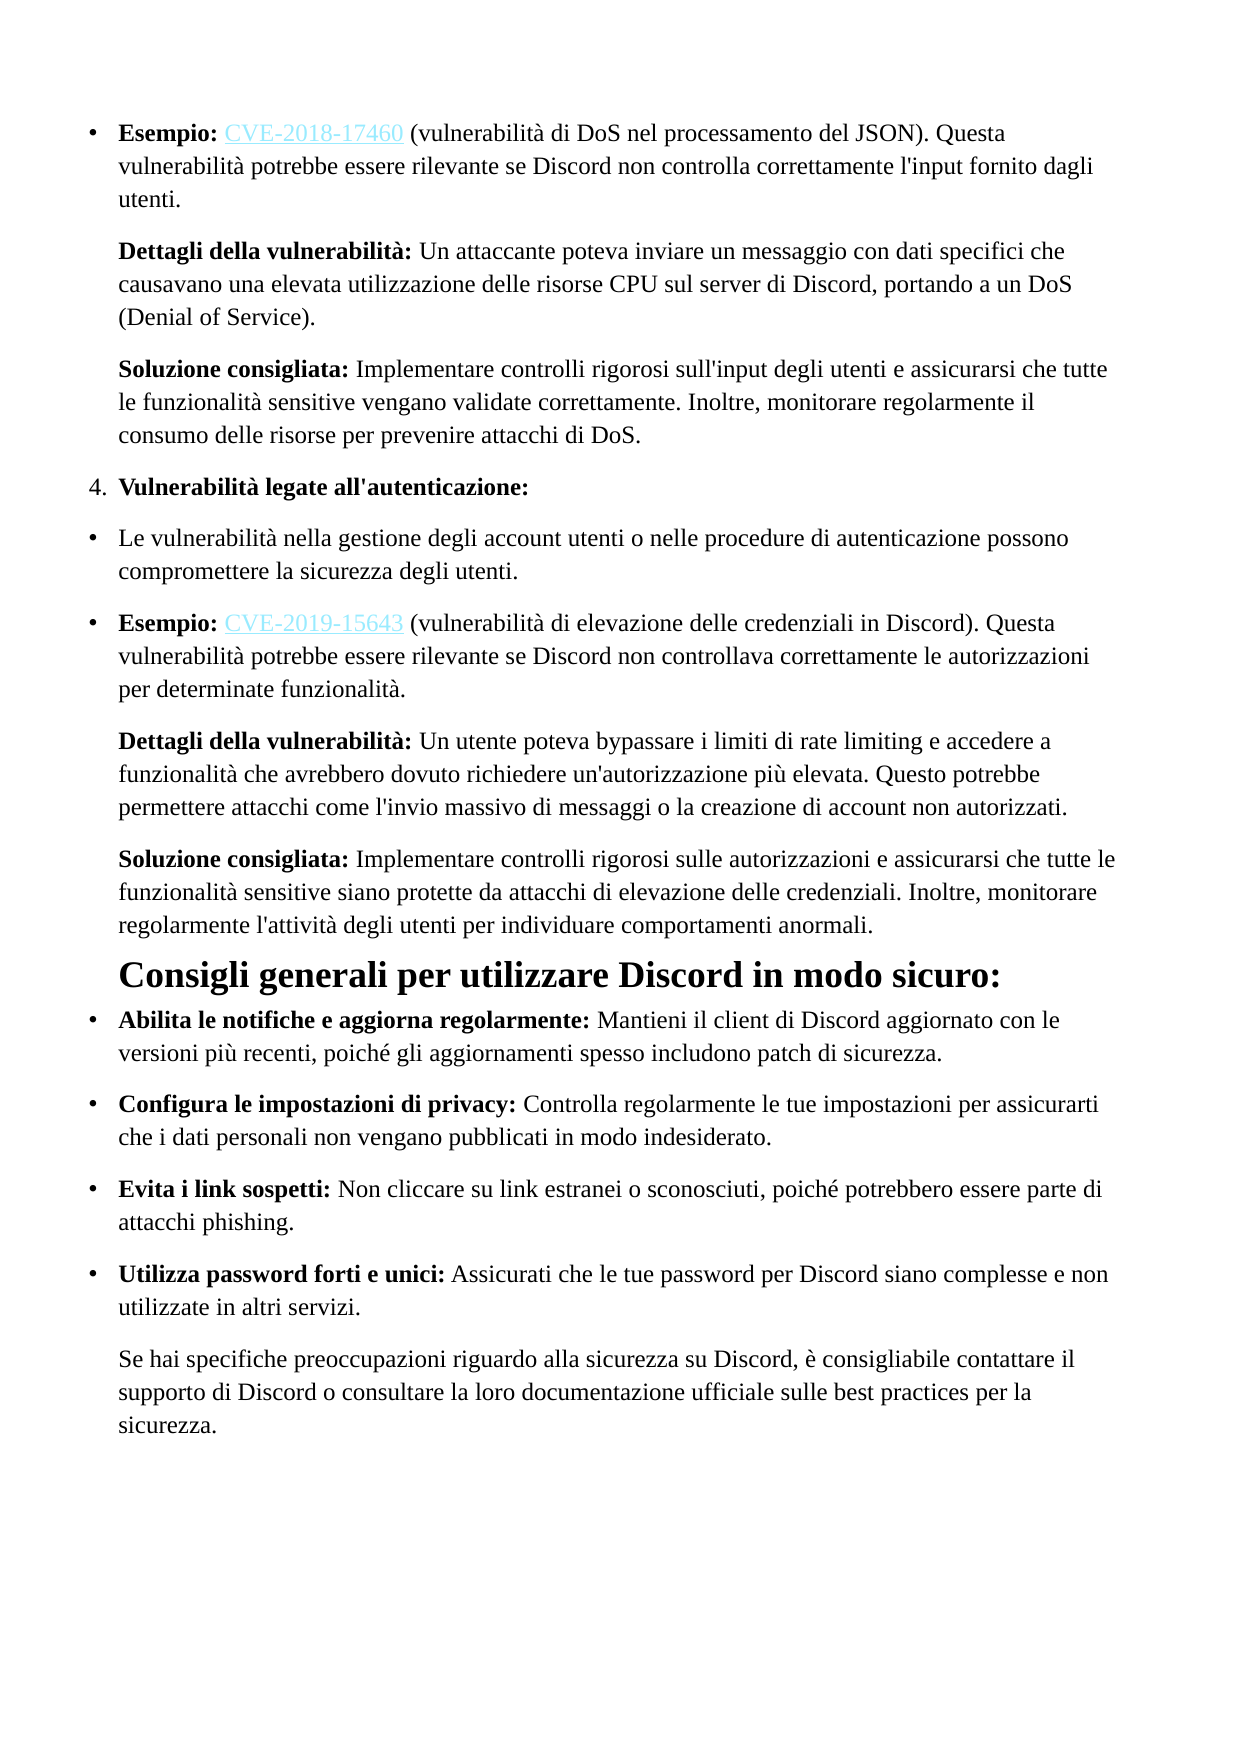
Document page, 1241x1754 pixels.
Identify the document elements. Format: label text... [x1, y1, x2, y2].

text Se hai specifiche preoccupazioni riguardo alla sicurezza su Discord, è consigliabile contattare il supporto di Discord o consultare la loro documentazione ufficiale sulle best practices per la sicurezza. [118, 1344, 1122, 1439]
list Soluzione consigliata: Implementare controlli rigorosi sull'input degli utenti e assicurarsi che tutte le funzionalità sensitive vengano validate correttamente. Inoltre, monitorare regolarmente il consumo delle risorse per prevenire attacchi di DoS. [118, 354, 1122, 448]
list Dettagli della vulnerabilità: Un attaccante poteva inviare un messaggio con dati specifici che causavano una elevata utilizzazione delle risorse CPU sul server di Discord, portando a un DoS (Denial of Service). [118, 236, 1122, 331]
list Le vulnerabilità nella gestione degli account utenti o nelle procedure di autenticazione possono compromettere la sicurezza degli utenti. [118, 523, 1122, 585]
list Evita i link sospetti: Non cliccare su link estranei o sconosciuti, poiché potrebbero essere parte di attacchi phishing. [118, 1174, 1122, 1236]
text Dettagli della vulnerabilità: Un utente poteva bypassare i limiti di rate limiting e accedere a funzionalità che avrebbero dovuto richiedere un'autorizzazione più elevata. Questo potrebbe permettere attacchi come l'invio massivo di messaggi o la creazione di account non autorizzati. [118, 726, 1122, 821]
text Soluzione consigliata: Implementare controlli rigorosi sulle autorizzazioni e assicurarsi che tutte le funzionalità sensitive siano protette da attacchi di elevazione delle credenziali. Inoltre, monitorare regolarmente l'attività degli utenti per individuare comportamenti anormali. [118, 844, 1122, 938]
list Esempio: CVE-2018-17460 (vulnerabilità di DoS nel processamento del JSON). Questa vulnerabilità potrebbe essere rilevante se Discord non controlla correttamente l'input fornito dagli utenti. [118, 118, 1122, 213]
list Esempio: CVE-2019-15643 (vulnerabilità di elevazione delle credenziali in Discord). Questa vulnerabilità potrebbe essere rilevante se Discord non controllava correttamente le autorizzazioni per determinate funzionalità. [118, 608, 1122, 703]
list Abilita le notifiche e aggiorna regolarmente: Mantieni il client di Discord aggiornato con le versioni più recenti, poiché gli aggiornamenti spesso includono patch di sicurezza. [118, 1005, 1122, 1066]
subtitle Consigli generali per utilizzare Discord in modo sicuro: [118, 952, 1122, 995]
list Configura le impostazioni di privacy: Controlla regolarmente le tue impostazioni per assicurarti che i dati personali non vengano pubblicati in modo indesiderato. [118, 1089, 1122, 1151]
list Vulnerabilità legate all'autenticazione: [118, 472, 1122, 500]
list Utilizza password forti e unici: Assicurati che le tue password per Discord siano complesse e non utilizzate in altri servizi. [118, 1259, 1122, 1321]
